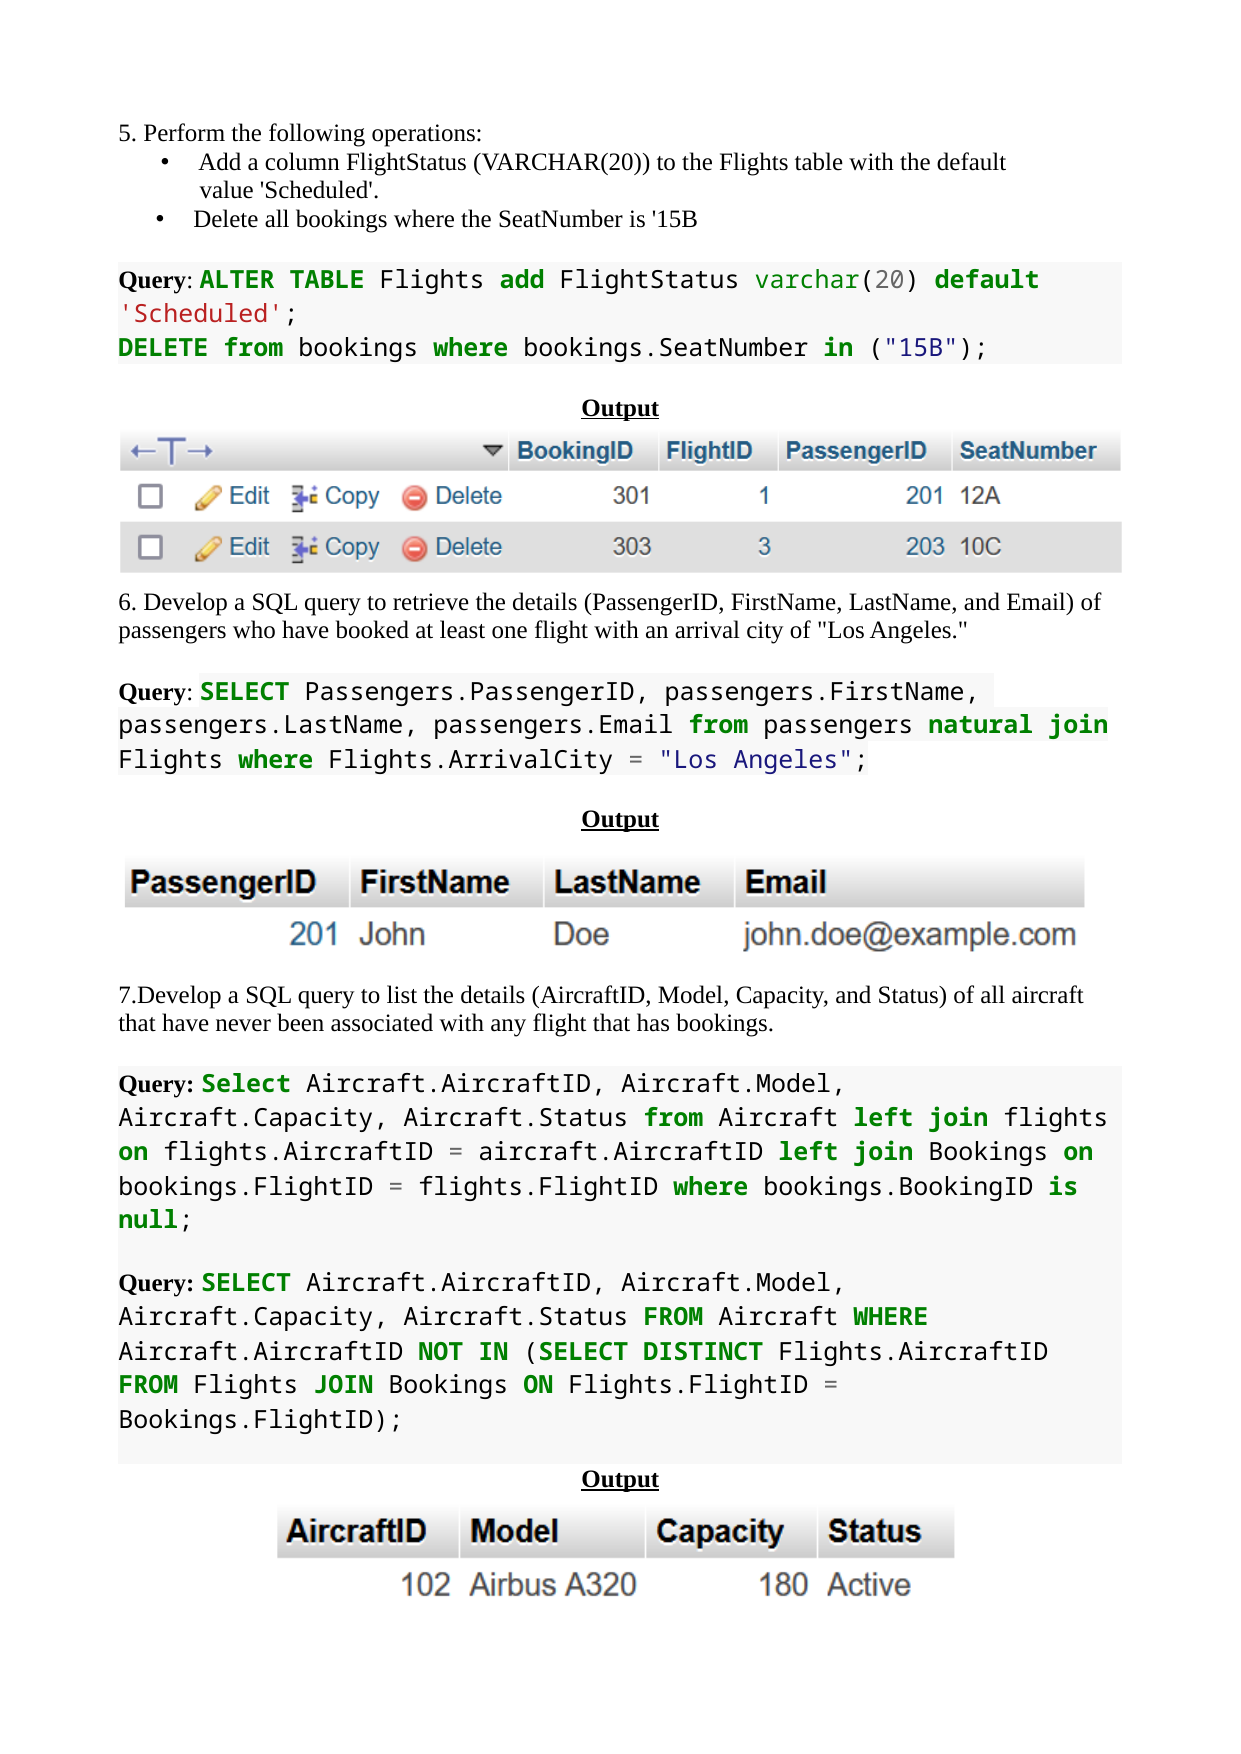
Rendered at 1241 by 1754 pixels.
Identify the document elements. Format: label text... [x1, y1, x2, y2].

text Query: Select Aircraft.AircraftID, Aircraft.Model, Aircraft.Capacity, Aircraft.Status from Aircraft left join flights on flights.AircraftID = aircraft.AircraftID left join Bookings on bookings.FlightID = flights.FlightID where bookings.BookingID is null; [118, 1066, 1122, 1236]
text Query: SELECT Passengers.PassengerID, passengers.FirstName, passengers.LastName, passengers.Email from passengers natural join Flights where Flights.ArrivalCity = "Los Angeles"; [118, 673, 1122, 775]
text Output [118, 804, 1122, 833]
picture [118, 421, 1123, 587]
text 5. Perform the following operations: [118, 118, 1122, 147]
text 6. Develop a SQL query to retrieve the details (PassengerID, FirstName, LastName, and Email) of passengers who have booked at least one flight with an arrival city of "Los Angeles." [118, 587, 1122, 644]
text DELETE from bookings where bookings.SeatNumber in ("15B"); [118, 330, 1122, 364]
picture [276, 1492, 964, 1634]
text 7.Develop a SQL query to list the details (AircraftID, Model, Capacity, and Status) of all aircraft [118, 833, 1122, 1008]
list Delete all bookings where the SeatNumber is '15B [156, 204, 1122, 233]
text Query: SELECT Aircraft.AircraftID, Aircraft.Model, Aircraft.Capacity, Aircraft.Status FROM Aircraft WHERE Aircraft.AircraftID NOT IN (SELECT DISTINCT Flights.AircraftID FROM Flights JOIN Bookings ON Flights.FlightID = Bookings.FlightID); [118, 1265, 1122, 1464]
list Add a column FlightStatus (VARCHAR(20)) to the Flights table with the default [161, 147, 1122, 176]
text Output [118, 393, 1122, 421]
text that have never been associated with any flight that has bookings. [118, 1008, 1122, 1037]
text Output [118, 1464, 1122, 1493]
text Query: ALTER TABLE Flights add FlightStatus varchar(20) default 'Scheduled'; [118, 262, 1122, 330]
text value 'Scheduled'. [118, 176, 1122, 204]
picture [124, 832, 1116, 980]
